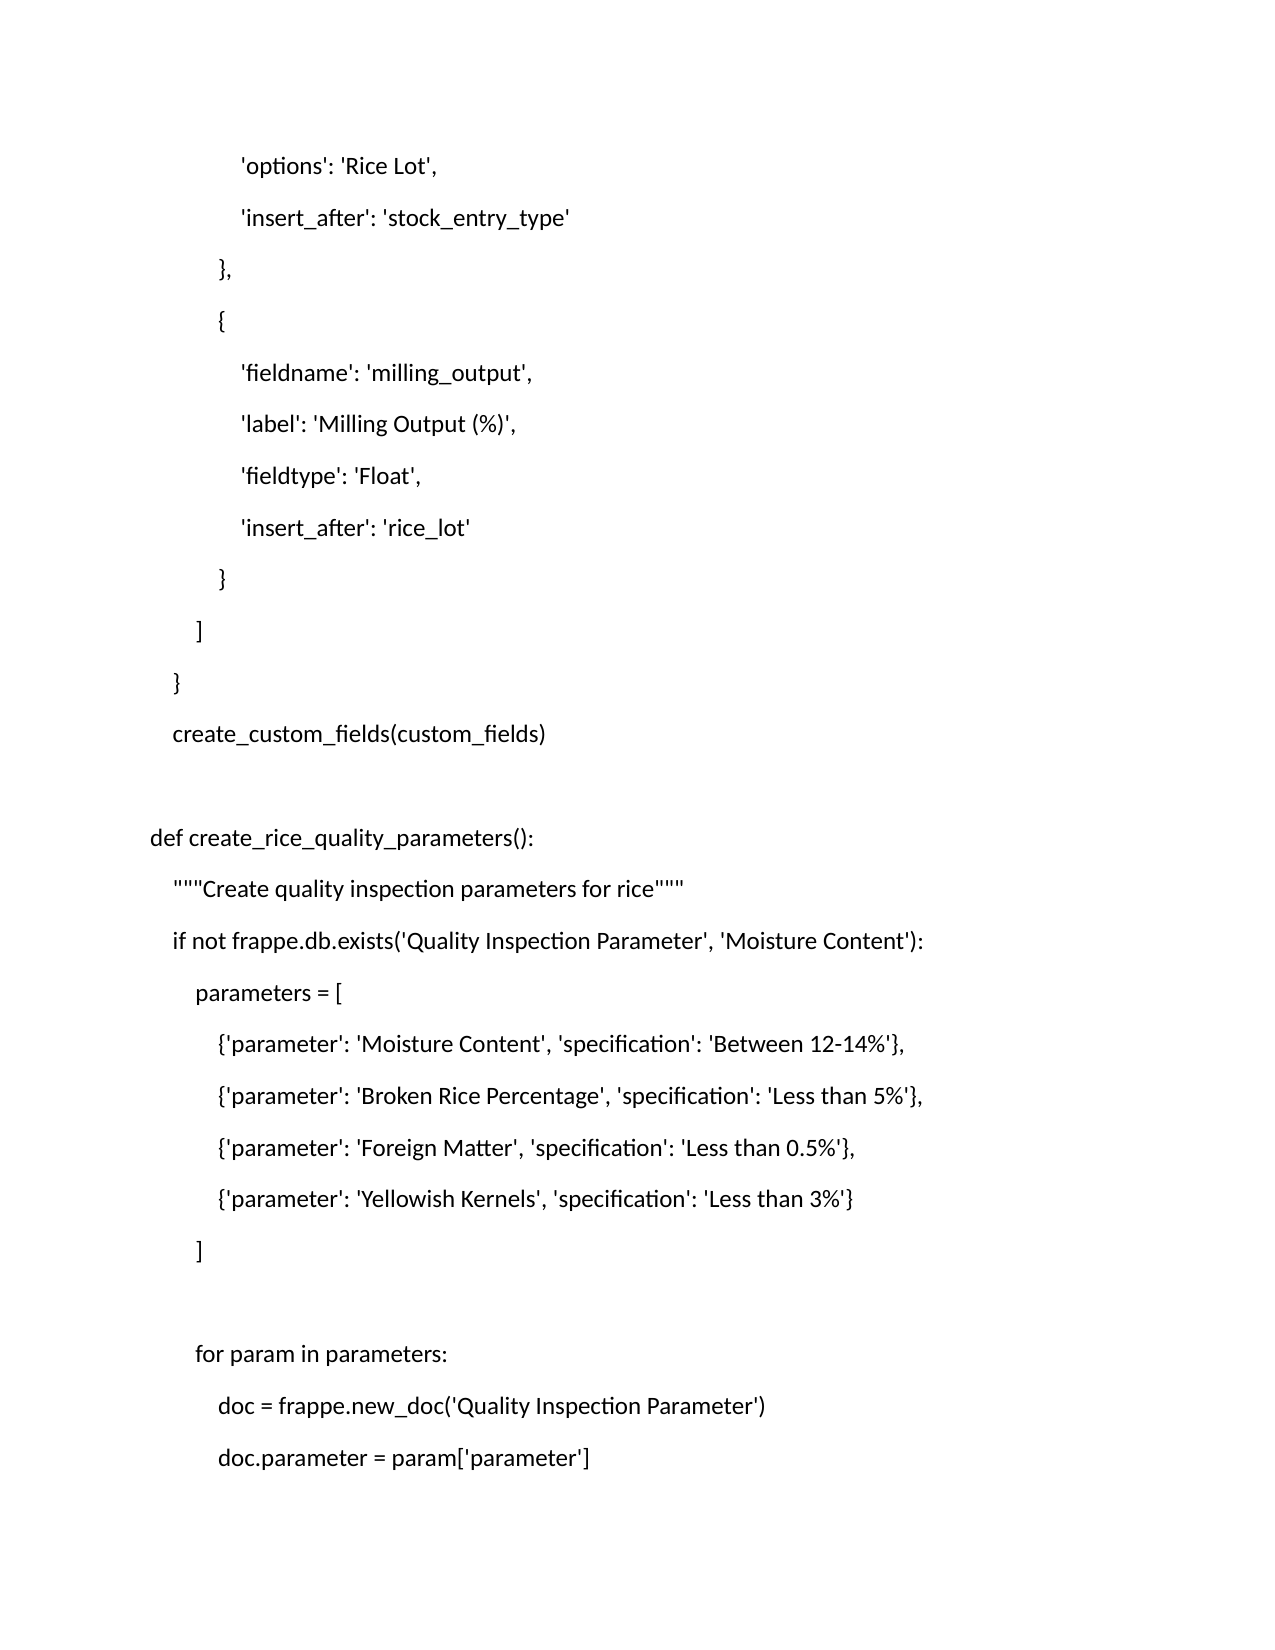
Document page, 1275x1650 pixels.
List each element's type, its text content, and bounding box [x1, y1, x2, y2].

text 'label': 'Milling Output (%)', [150, 408, 1125, 439]
text { [150, 305, 1125, 336]
text if not frappe.db.exists('Quality Inspection Parameter', 'Moisture Content'): [150, 925, 1125, 956]
text 'insert_after': 'rice_lot' [150, 512, 1125, 542]
text 'options': 'Rice Lot', [150, 150, 1125, 181]
text ] [150, 1235, 1125, 1266]
text def create_rice_quality_parameters(): [150, 822, 1125, 852]
text for param in parameters: [150, 1338, 1125, 1369]
text } [150, 667, 1125, 697]
text {'parameter': 'Moisture Content', 'specification': 'Between 12-14%'}, [150, 1028, 1125, 1059]
text """Create quality inspection parameters for rice""" [150, 873, 1125, 904]
text ] [150, 615, 1125, 646]
text 'fieldtype': 'Float', [150, 460, 1125, 491]
text create_custom_fields(custom_fields) [150, 718, 1125, 749]
text }, [150, 253, 1125, 284]
text doc.parameter = param['parameter'] [150, 1442, 1125, 1472]
text {'parameter': 'Broken Rice Percentage', 'specification': 'Less than 5%'}, [150, 1080, 1125, 1111]
text 'insert_after': 'stock_entry_type' [150, 202, 1125, 232]
text {'parameter': 'Yellowish Kernels', 'specification': 'Less than 3%'} [150, 1183, 1125, 1214]
text } [150, 563, 1125, 594]
text {'parameter': 'Foreign Matter', 'specification': 'Less than 0.5%'}, [150, 1132, 1125, 1162]
text doc = frappe.new_doc('Quality Inspection Parameter') [150, 1390, 1125, 1421]
text 'fieldname': 'milling_output', [150, 357, 1125, 387]
text parameters = [ [150, 977, 1125, 1007]
